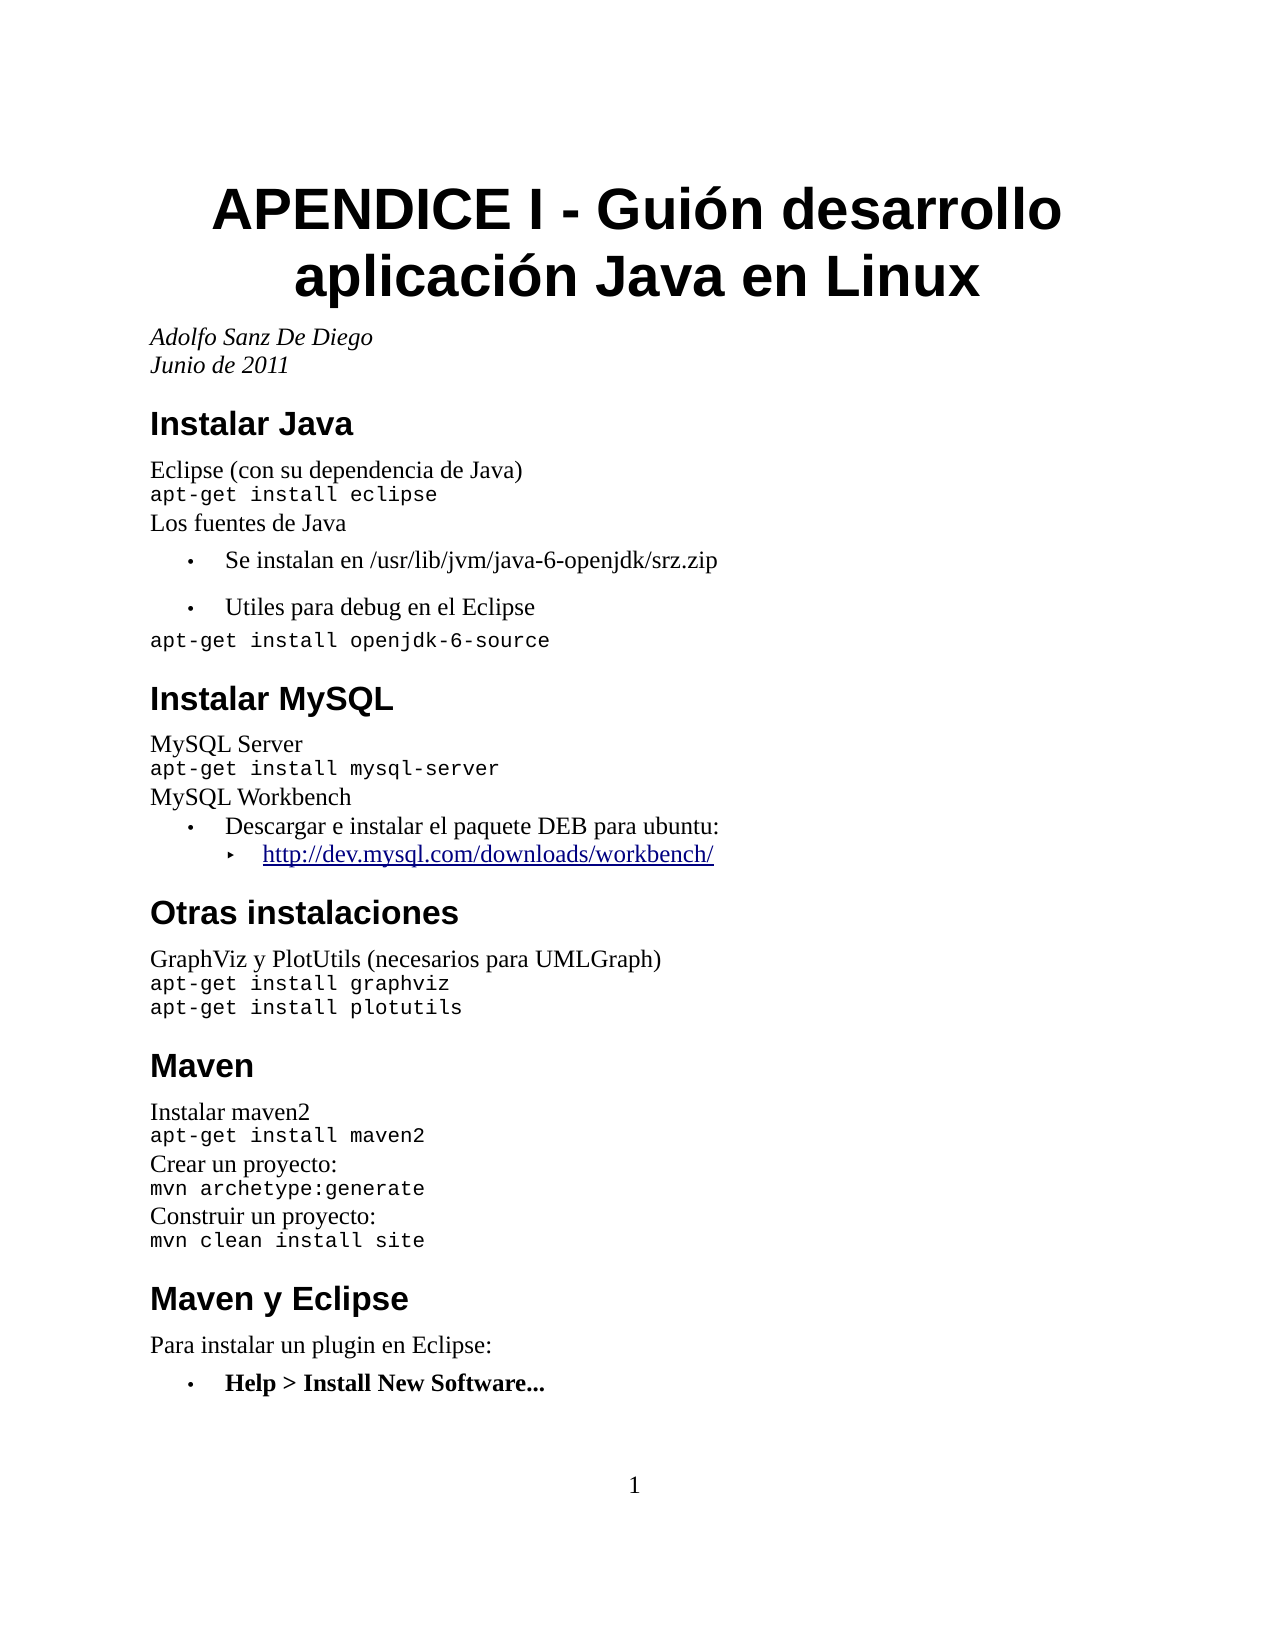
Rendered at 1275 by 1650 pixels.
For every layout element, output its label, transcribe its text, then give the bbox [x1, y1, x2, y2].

text Eclipse (con su dependencia de Java) [150, 455, 1125, 484]
text MySQL Server [150, 729, 1125, 758]
subtitle Instalar Java [150, 404, 1125, 443]
text Adolfo Sanz De Diego [150, 322, 1125, 350]
subtitle Maven [150, 1045, 1125, 1084]
text apt-get install eclipse [150, 484, 1125, 508]
text Junio de 2011 [150, 350, 1125, 379]
title APENDICE I - Guión desarrollo aplicación Java en Linux [150, 175, 1125, 309]
text apt-get install mysql-server [150, 758, 1125, 782]
list Help > Install New Software... [187, 1368, 1125, 1396]
text apt-get install plotutils [150, 997, 1125, 1020]
text mvn archetype:generate [150, 1178, 1125, 1201]
list Se instalan en /usr/lib/jvm/java-6-openjdk/srz.zip [187, 545, 1125, 574]
text Los fuentes de Java [150, 508, 1125, 536]
text MySQL Workbench [150, 782, 1125, 811]
subtitle Maven y Eclipse [150, 1279, 1125, 1317]
text apt-get install maven2 [150, 1125, 1125, 1149]
text GraphViz y PlotUtils (necesarios para UMLGraph) [150, 944, 1125, 973]
list Utiles para debug en el Eclipse [187, 592, 1125, 621]
text Instalar maven2 [150, 1097, 1125, 1125]
list http://dev.mysql.com/downloads/workbench/ [225, 839, 1125, 868]
text Construir un proyecto: [150, 1201, 1125, 1230]
text mvn clean install site [150, 1230, 1125, 1254]
subtitle Instalar MySQL [150, 678, 1125, 717]
list Descargar e instalar el paquete DEB para ubuntu: [187, 811, 1125, 839]
text apt-get install openjdk-6-source [150, 630, 1125, 653]
text Crear un proyecto: [150, 1149, 1125, 1178]
text apt-get install graphviz [150, 973, 1125, 997]
text Para instalar un plugin en Eclipse: [150, 1330, 1125, 1359]
subtitle Otras instalaciones [150, 893, 1125, 932]
